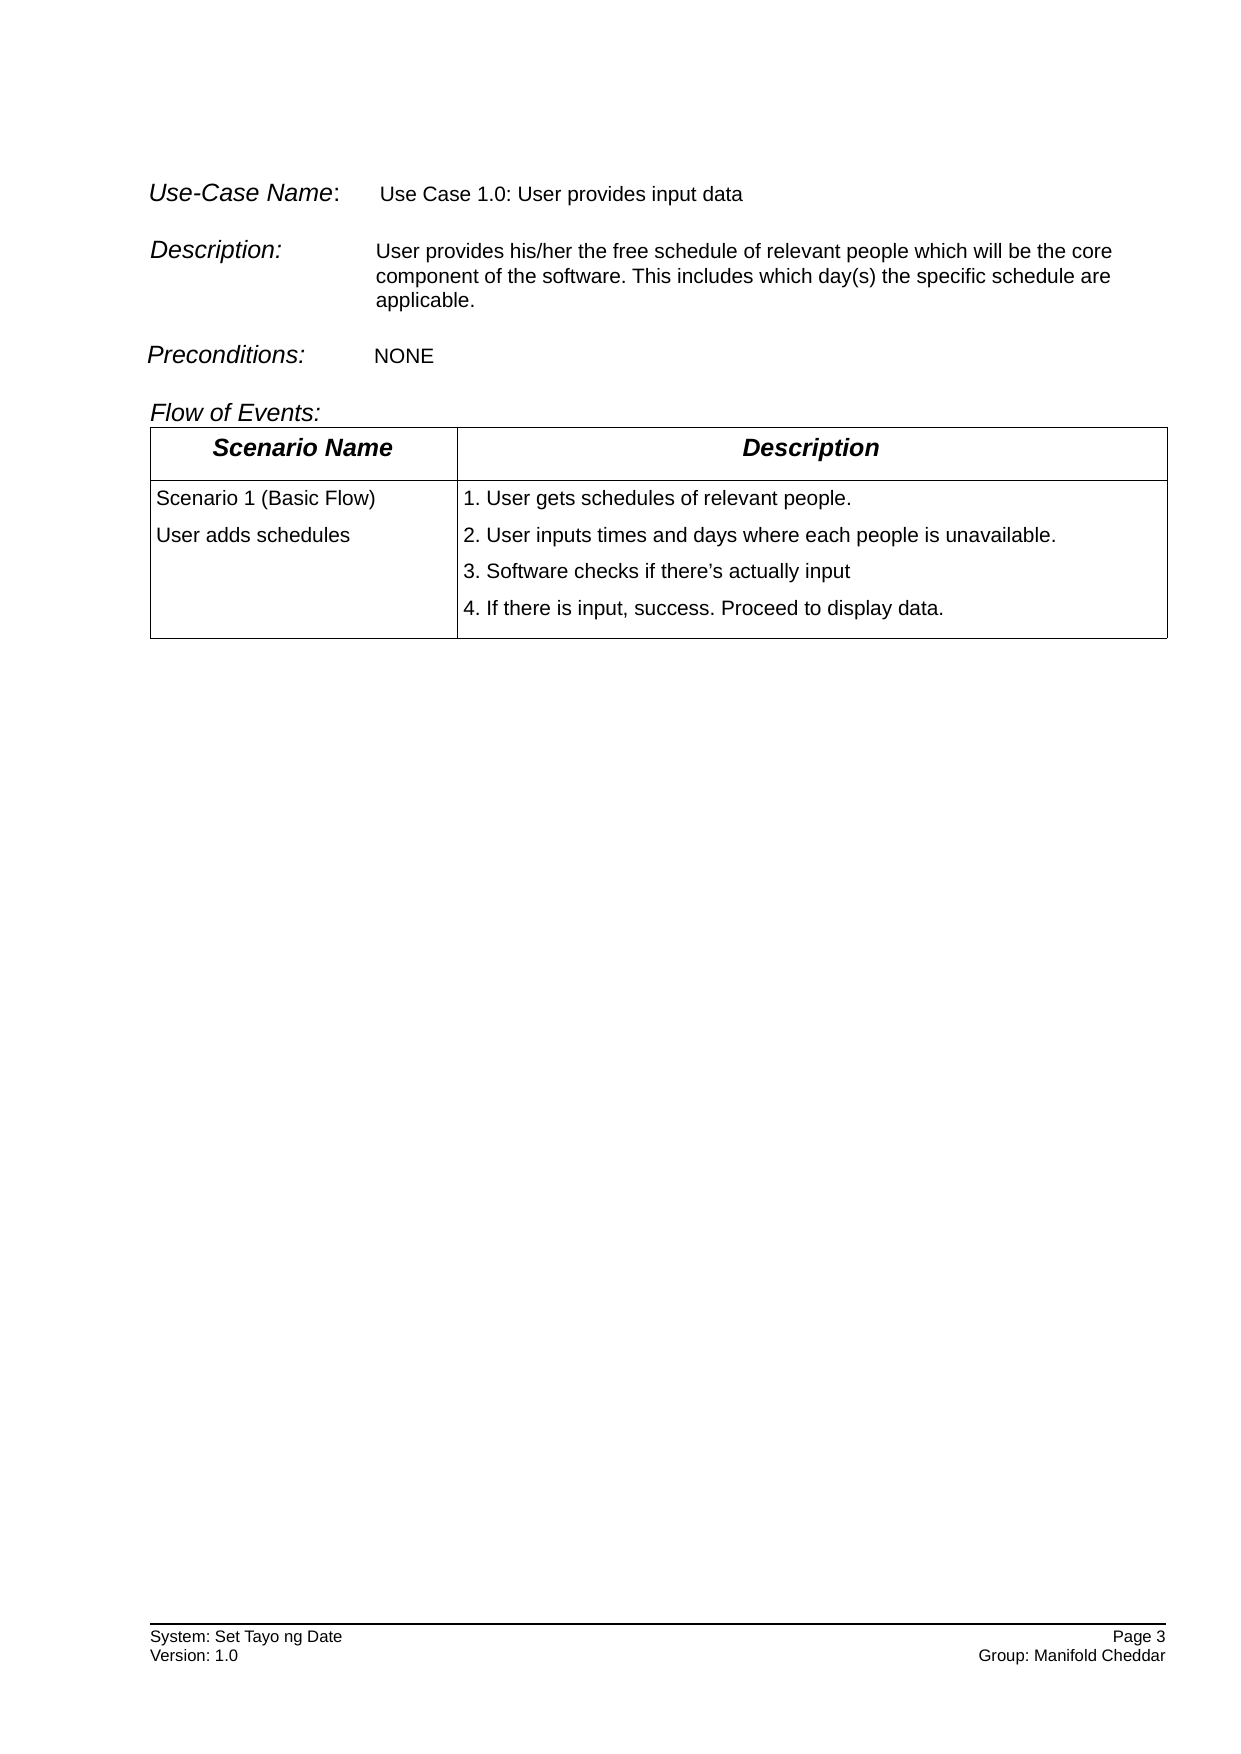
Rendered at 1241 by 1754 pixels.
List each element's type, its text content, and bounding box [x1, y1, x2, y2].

text Use-Case Name: Use Case 1.0: User provides input data [148, 177, 1166, 206]
text Flow of Events: [150, 398, 1166, 427]
text Preconditions: NONE [147, 340, 1166, 369]
table_header Description [458, 428, 1167, 480]
table_cell 1. User gets schedules of relevant people. 2. User inputs times and days where each people is unavailable. 3. Software checks if there’s actually input 4. If there is input, success. Proceed to display data. [458, 481, 1167, 638]
table_cell Scenario 1 (Basic Flow) User adds schedules [151, 481, 457, 638]
table_header Scenario Name [151, 428, 457, 480]
text Description: User provides his/her the free schedule of relevant people which will be the core component of the software. This includes which day(s) the specific schedule are applicable. [150, 235, 1166, 312]
